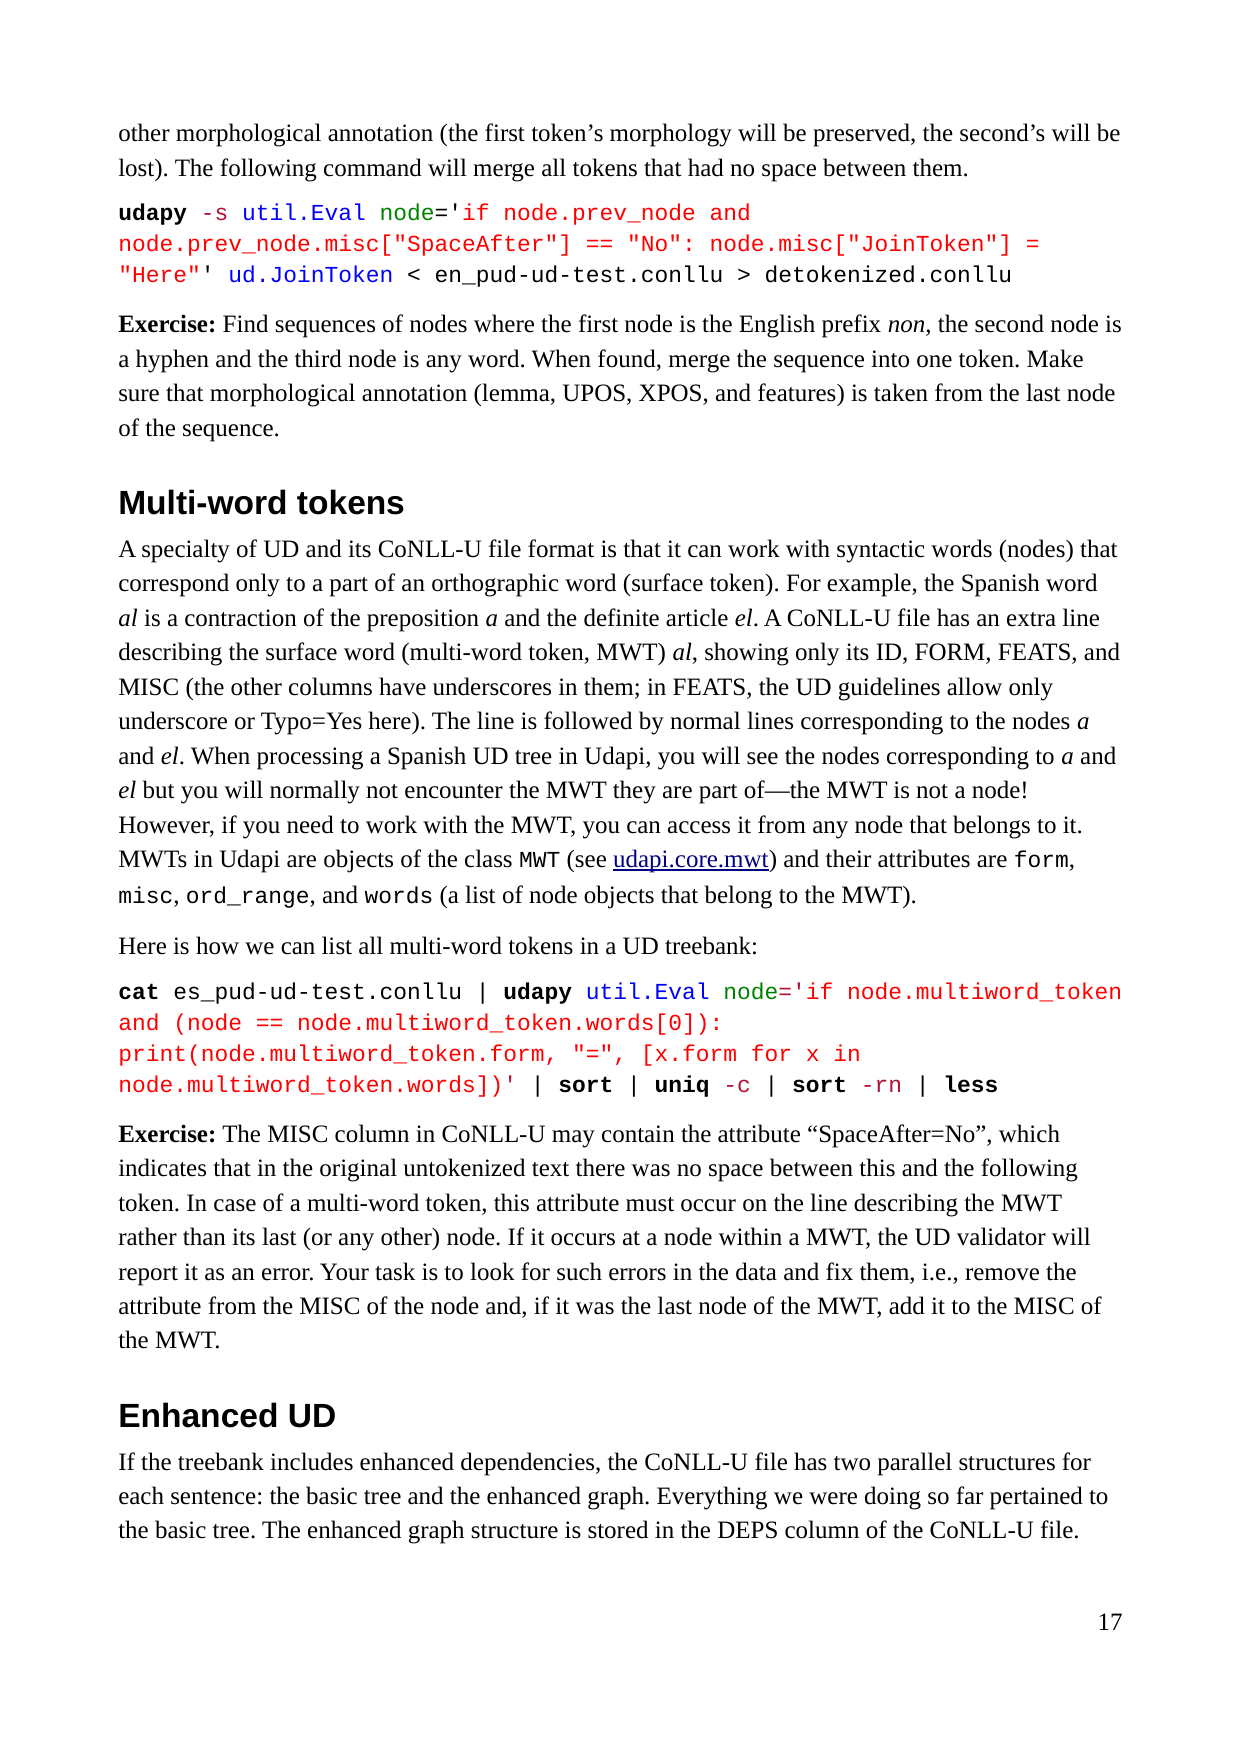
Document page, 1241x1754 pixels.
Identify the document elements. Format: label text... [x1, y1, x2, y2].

text other morphological annotation (the first token’s morphology will be preserved, the second’s will be lost). The following command will merge all tokens that had no space between them. [118, 118, 1122, 181]
subtitle Enhanced UD [118, 1396, 1122, 1434]
text cat es_pud-ud-test.conllu | udapy util.Eval node='if node.multiword_token and (node == node.multiword_token.words[0]): print(node.multiword_token.form, "=", [x.form for x in node.multiword_token.words])' | sort | uniq -c | sort -rn | less [118, 980, 1122, 1099]
text Exercise: Find sequences of nodes where the first node is the English prefix non, the second node is a hyphen and the third node is any word. When found, merge the sequence into one token. Make sure that morphological annotation (lemma, UPOS, XPOS, and features) is taken from the last node of the sequence. [118, 309, 1122, 442]
text Exercise: The MISC column in CoNLL-U may contain the attribute “SpaceAfter=No”, which indicates that in the original untokenized text there was no space between this and the following token. In case of a multi-word token, this attribute must occur on the line describing the MWT rather than its last (or any other) node. If it occurs at a node within a MWT, the UD validator will report it as an error. Your task is to look for such errors in the data and fix them, i.e., remove the attribute from the MISC of the node and, if it was the last node of the MWT, add it to the MISC of the MWT. [118, 1119, 1122, 1354]
text If the treebank includes enhanced dependencies, the CoNLL-U file has two parallel structures for each sentence: the basic tree and the enhanced graph. Everything we were doing so far pertained to the basic tree. The enhanced graph structure is stored in the DEPS column of the CoNLL-U file. [118, 1447, 1122, 1544]
text udapy -s util.Eval node='if node.prev_node and node.prev_node.misc["SpaceAfter"] == "No": node.misc["JoinToken"] = "Here"' ud.JoinToken < en_pud-ud-test.conllu > detokenized.conllu [118, 202, 1122, 290]
text Here is how we can list all multi-word tokens in a UD treebank: [118, 931, 1122, 960]
text A specialty of UD and its CoNLL-U file format is that it can work with syntactic words (nodes) that correspond only to a part of an orthographic word (surface token). For example, the Spanish word al is a contraction of the preposition a and the definite article el. A CoNLL-U file has an extra line describing the surface word (multi-word token, MWT) al, showing only its ID, FORM, FEATS, and MISC (the other columns have underscores in them; in FEATS, the UD guidelines allow only underscore or Typo=Yes here). The line is followed by normal lines corresponding to the nodes a and el. When processing a Spanish UD tree in Udapi, you will see the nodes corresponding to a and el but you will normally not encounter the MWT they are part of—the MWT is not a node! However, if you need to work with the MWT, you can access it from any node that belongs to it. MWTs in Udapi are objects of the class MWT (see udapi.core.mwt) and their attributes are form, misc, ord_range, and words (a list of node objects that belong to the MWT). [118, 534, 1122, 910]
subtitle Multi-word tokens [118, 483, 1122, 521]
